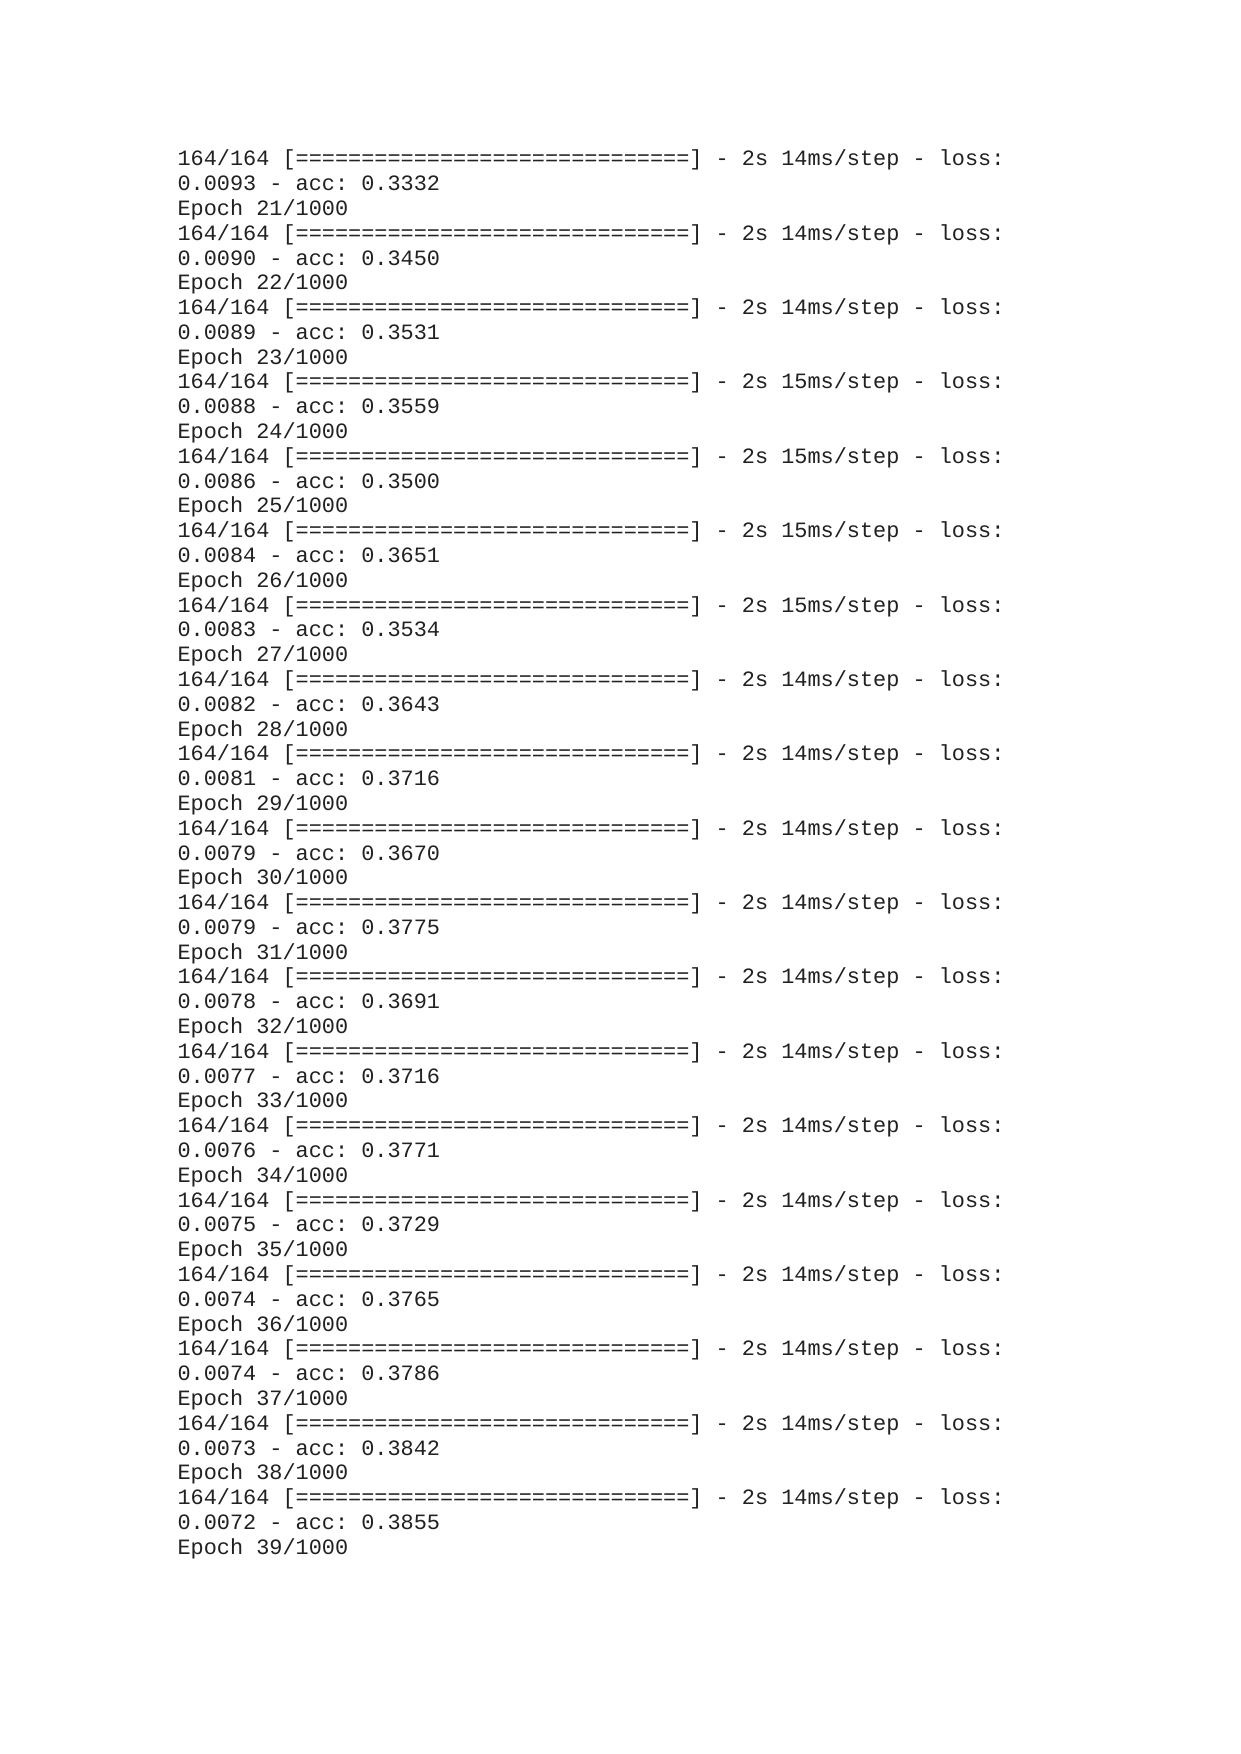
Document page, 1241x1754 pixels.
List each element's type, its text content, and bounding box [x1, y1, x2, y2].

text 164/164 [==============================] - 2s 14ms/step - loss: 0.0074 - acc: 0.3765 [177, 1263, 1063, 1313]
text 164/164 [==============================] - 2s 14ms/step - loss: 0.0073 - acc: 0.3842 [177, 1412, 1063, 1462]
text Epoch 30/1000 [177, 867, 1063, 891]
text 164/164 [==============================] - 2s 14ms/step - loss: 0.0078 - acc: 0.3691 [177, 966, 1063, 1015]
text Epoch 37/1000 [177, 1387, 1063, 1412]
text Epoch 35/1000 [177, 1238, 1063, 1263]
text 164/164 [==============================] - 2s 14ms/step - loss: 0.0077 - acc: 0.3716 [177, 1040, 1063, 1090]
text 164/164 [==============================] - 2s 15ms/step - loss: 0.0086 - acc: 0.3500 [177, 445, 1063, 495]
text Epoch 23/1000 [177, 346, 1063, 371]
text Epoch 33/1000 [177, 1090, 1063, 1114]
text 164/164 [==============================] - 2s 15ms/step - loss: 0.0088 - acc: 0.3559 [177, 371, 1063, 420]
text 164/164 [==============================] - 2s 14ms/step - loss: 0.0075 - acc: 0.3729 [177, 1189, 1063, 1238]
text Epoch 21/1000 [177, 197, 1063, 222]
text 164/164 [==============================] - 2s 14ms/step - loss: 0.0090 - acc: 0.3450 [177, 222, 1063, 272]
text Epoch 28/1000 [177, 718, 1063, 743]
text Epoch 22/1000 [177, 272, 1063, 296]
text 164/164 [==============================] - 2s 14ms/step - loss: 0.0082 - acc: 0.3643 [177, 668, 1063, 718]
text 164/164 [==============================] - 2s 14ms/step - loss: 0.0074 - acc: 0.3786 [177, 1338, 1063, 1387]
text Epoch 31/1000 [177, 941, 1063, 966]
text Epoch 32/1000 [177, 1015, 1063, 1040]
text Epoch 34/1000 [177, 1164, 1063, 1189]
text 164/164 [==============================] - 2s 14ms/step - loss: 0.0072 - acc: 0.3855 [177, 1486, 1063, 1536]
text Epoch 24/1000 [177, 420, 1063, 445]
text Epoch 38/1000 [177, 1462, 1063, 1486]
text Epoch 25/1000 [177, 495, 1063, 519]
text Epoch 27/1000 [177, 643, 1063, 668]
text 164/164 [==============================] - 2s 14ms/step - loss: 0.0081 - acc: 0.3716 [177, 743, 1063, 792]
text 164/164 [==============================] - 2s 15ms/step - loss: 0.0084 - acc: 0.3651 [177, 519, 1063, 569]
text Epoch 26/1000 [177, 569, 1063, 594]
text Epoch 39/1000 [177, 1536, 1063, 1561]
text 164/164 [==============================] - 2s 15ms/step - loss: 0.0083 - acc: 0.3534 [177, 594, 1063, 643]
text 164/164 [==============================] - 2s 14ms/step - loss: 0.0093 - acc: 0.3332 [177, 148, 1063, 197]
text 164/164 [==============================] - 2s 14ms/step - loss: 0.0076 - acc: 0.3771 [177, 1114, 1063, 1164]
text Epoch 36/1000 [177, 1313, 1063, 1338]
text 164/164 [==============================] - 2s 14ms/step - loss: 0.0079 - acc: 0.3670 [177, 817, 1063, 867]
text 164/164 [==============================] - 2s 14ms/step - loss: 0.0089 - acc: 0.3531 [177, 296, 1063, 346]
text 164/164 [==============================] - 2s 14ms/step - loss: 0.0079 - acc: 0.3775 [177, 891, 1063, 941]
text Epoch 29/1000 [177, 792, 1063, 817]
